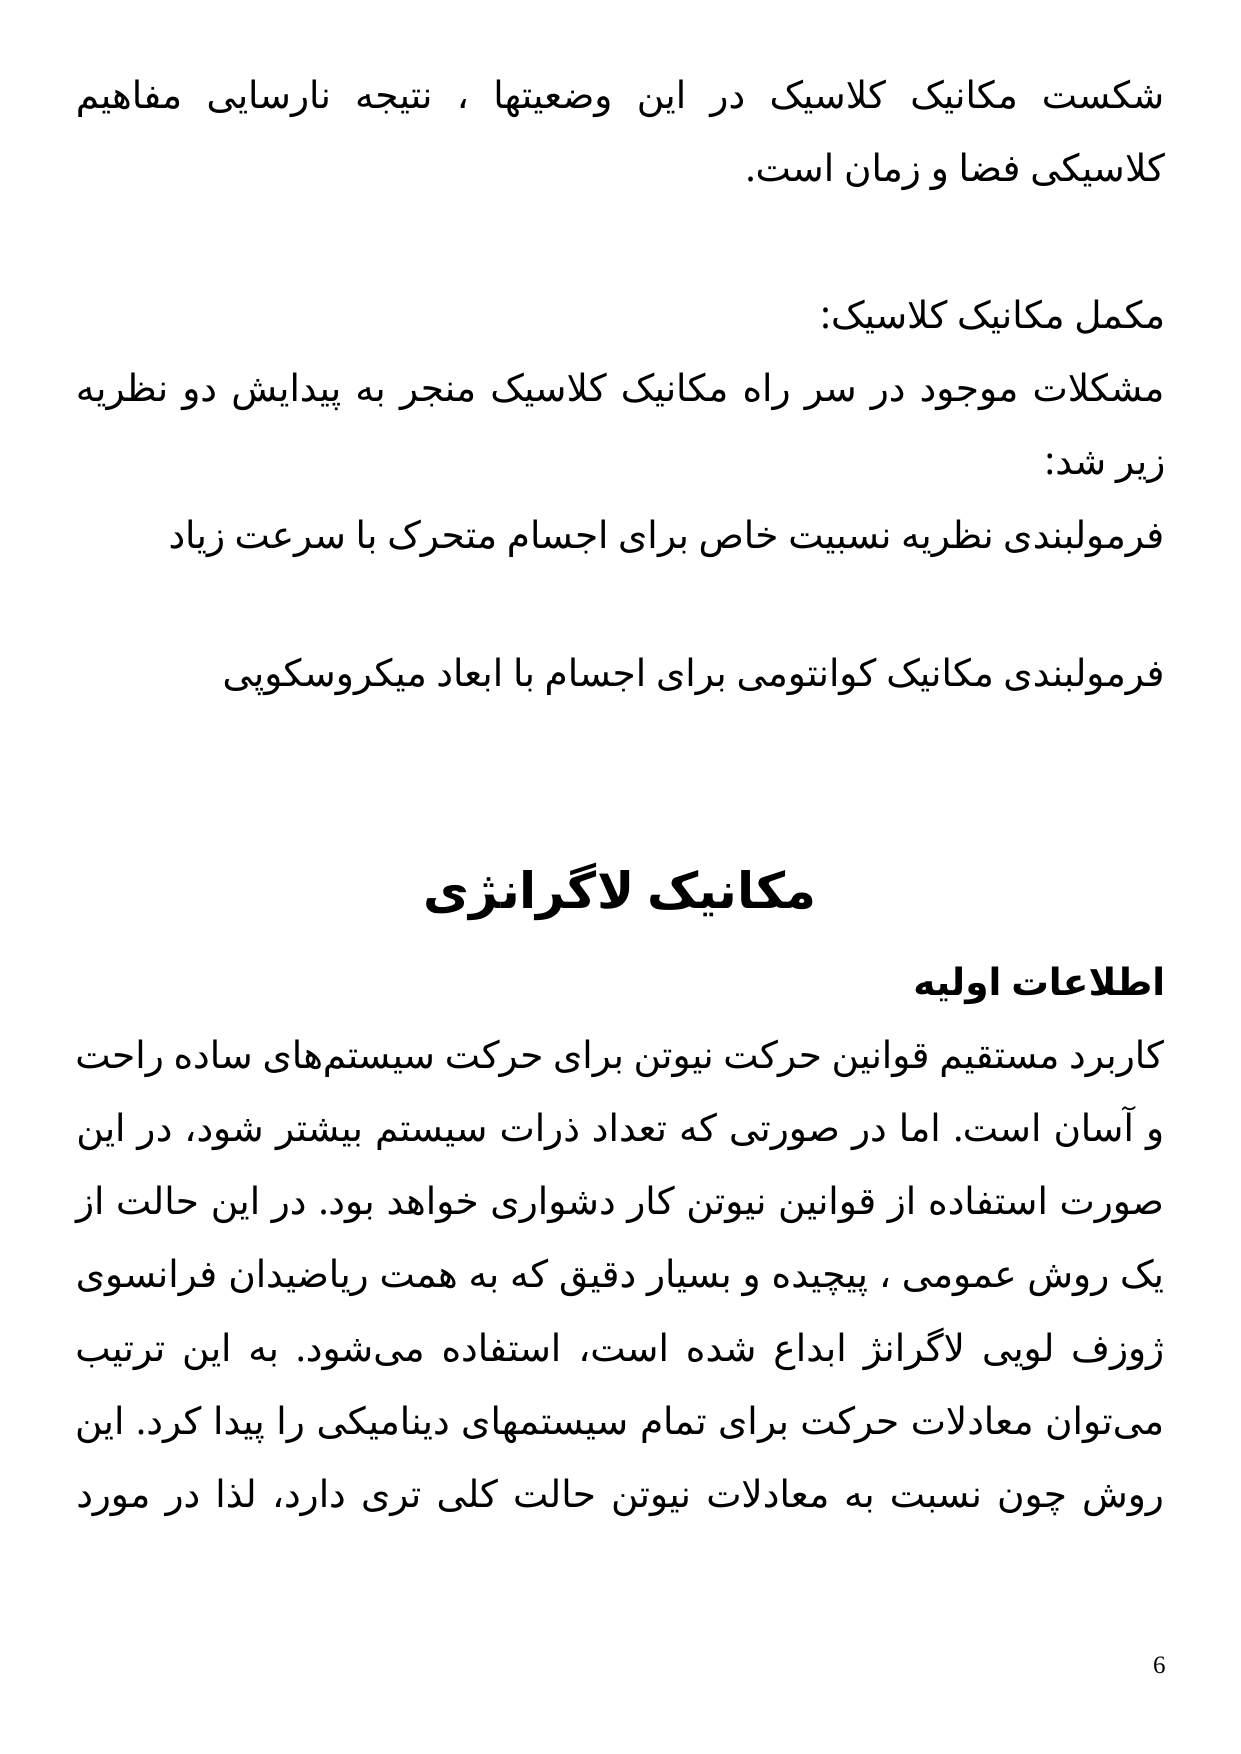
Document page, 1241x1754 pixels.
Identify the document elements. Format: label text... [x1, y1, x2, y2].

text مکانیک لاگرانژی [75, 863, 1165, 929]
text مشکلات موجود در سر راه مکانیک کلاسیک منجر به پیدایش دو نظریه زیر شد: [75, 368, 1165, 490]
text فرمولبندی نظریه نسبیت خاص برای اجسام متحرک با سرعت زیاد [75, 514, 1165, 563]
text اطلاعات اولیه [75, 961, 1165, 1010]
text کاربرد مستقیم قوانین حرکت نیوتن برای حرکت سیستم‌های ساده راحت و آسان است. اما در صورتی که تعداد ذرات سیستم بیشتر شود، در این صورت استفاده از قوانین نیوتن کار دشواری خواهد بود. در این حالت از یک روش عمومی ، پیچیده و بسیار دقیق که به همت ریاضیدان فرانسوی ژوزف لویی لاگرانژ ابداع شده است، استفاده می‌شود. به این ترتیب می‌توان معادلات حرکت برای تمام سیستمهای دینامیکی را پیدا کرد. این روش چون نسبت به معادلات نیوتن حالت کلی تری دارد، لذا در مورد حالتهای ساده که با معادلات حرکت نیوتن به راحتی حل می‌شود، نیز قابل اعمال است. [75, 1034, 1165, 1523]
text شکست مکانیک کلاسیک در این وضعیتها ، نتیجه نارسایی مفاهیم کلاسیکی فضا و زمان است. [75, 75, 1165, 197]
text مکمل مکانیک کلاسیک: [75, 295, 1165, 343]
text فرمولبندی مکانیک کوانتومی برای اجسام با ابعاد میکروسکوپی [75, 652, 1165, 701]
